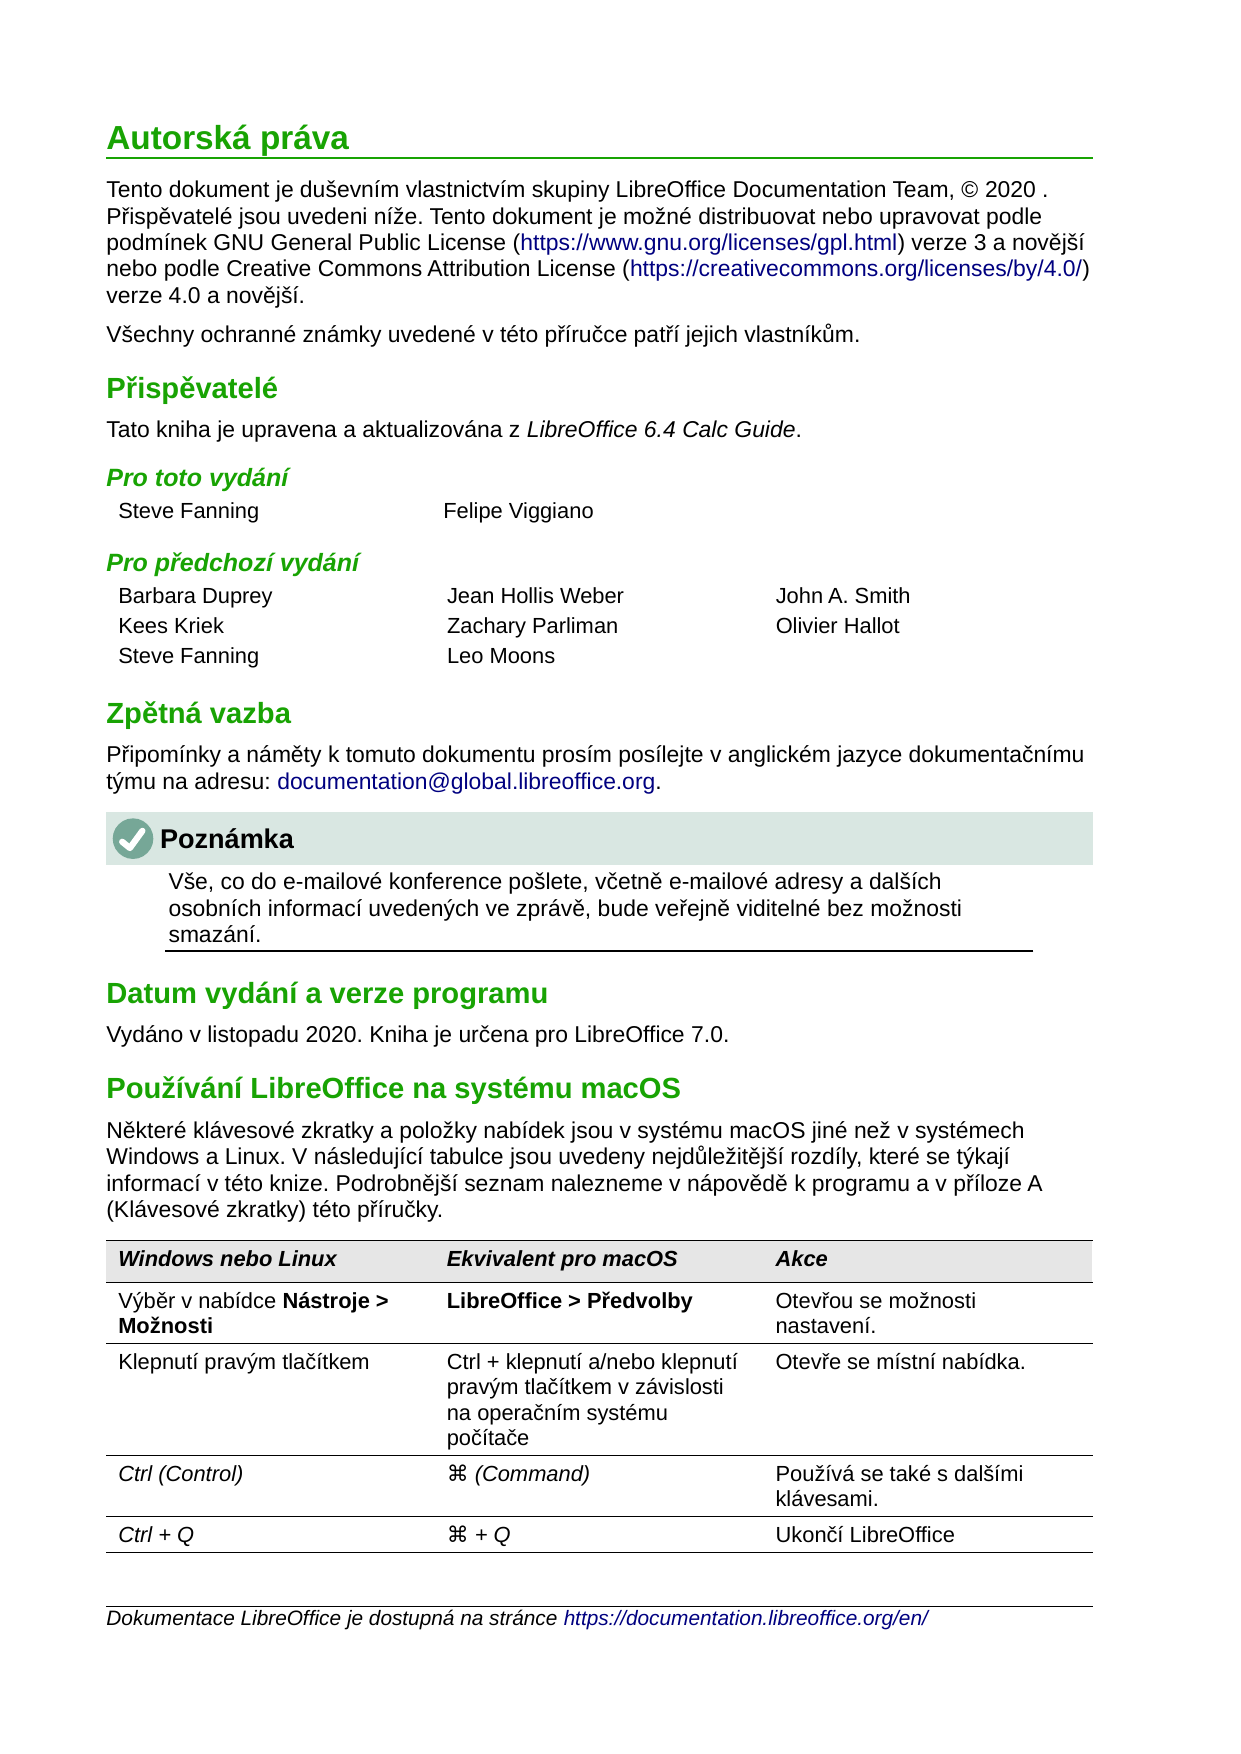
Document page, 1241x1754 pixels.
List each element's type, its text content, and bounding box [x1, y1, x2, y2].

table_header [766, 498, 1093, 527]
table_cell Ctrl + klepnutí a/nebo klepnutí pravým tlačítkem v závislosti na operačním systému počítače [435, 1344, 764, 1454]
subtitle Autorská práva [106, 118, 1093, 157]
text Některé klávesové zkratky a položky nabídek jsou v systému macOS jiné než v systémech Windows a Linux. V následující tabulce jsou uvedeny nejdůležitější rozdíly, které se týkají informací v této knize. Podrobnější seznam nalezneme v nápovědě k programu a v příloze A (Klávesové zkratky) této příručky. [106, 1117, 1093, 1222]
text Vše, co do e-mailové konference pošlete, včetně e-mailové adresy a dalších osobních informací uvedených ve zprávě, bude veřejně viditelné bez možnosti smazání. [165, 865, 1033, 950]
table_cell Otevře se místní nabídka. [764, 1344, 1092, 1454]
table_header Steve Fanning [106, 498, 431, 527]
subtitle Poznámka [106, 812, 1093, 865]
text Všechny ochranné známky uvedené v této příručce patří jejich vlastníkům. [106, 321, 1093, 347]
table_cell Otevřou se možnosti nastavení. [764, 1283, 1092, 1343]
table_header Jean Hollis Weber [435, 583, 764, 613]
subtitle Pro toto vydání [106, 463, 1093, 492]
table_header Ekvivalent pro macOS [435, 1241, 764, 1282]
table_header Windows nebo Linux [106, 1241, 435, 1282]
text Vydáno v listopadu 2020. Kniha je určena pro LibreOffice 7.0. [106, 1021, 1093, 1048]
subtitle Používání LibreOffice na systému macOS [106, 1071, 1093, 1105]
table_cell Steve Fanning [106, 643, 435, 672]
table_cell Olivier Hallot [764, 613, 1093, 643]
table_cell Výběr v nabídce Nástroje > Možnosti [106, 1283, 435, 1343]
table_cell Ukončí LibreOffice [764, 1517, 1092, 1552]
subtitle Zpětná vazba [106, 696, 1093, 730]
table_header Akce [764, 1241, 1092, 1282]
table_header John A. Smith [764, 583, 1093, 613]
subtitle Datum vydání a verze programu [106, 976, 1093, 1010]
table_cell Zachary Parliman [435, 613, 764, 643]
table_cell ⌘ (Command) [435, 1456, 764, 1516]
text Tato kniha je upravena a aktualizována z LibreOffice 6.4 Calc Guide. [106, 416, 1093, 442]
subtitle Pro předchozí vydání [106, 548, 1093, 577]
table_cell Kees Kriek [106, 613, 435, 643]
table_cell Ctrl + Q [106, 1517, 435, 1552]
table_header Barbara Duprey [106, 583, 435, 613]
text Tento dokument je duševním vlastnictvím skupiny LibreOffice Documentation Team, © 2020 . Přispěvatelé jsou uvedeni níže. Tento dokument je možné distribuovat nebo upravovat podle podmínek GNU General Public License (https://www.gnu.org/licenses/gpl.html) verze 3 a novější nebo podle Creative Commons Attribution License (https://creativecommons.org/licenses/by/4.0/) verze 4.0 a novější. [106, 176, 1093, 308]
table_cell Používá se také s dalšími klávesami. [764, 1456, 1092, 1516]
text Připomínky a náměty k tomuto dokumentu prosím posílejte v anglickém jazyce dokumentačnímu týmu na adresu: documentation@global.libreoffice.org. [106, 741, 1093, 794]
table_cell LibreOffice > Předvolby [435, 1283, 764, 1343]
table_cell Ctrl (Control) [106, 1456, 435, 1516]
table_header Felipe Viggiano [431, 498, 766, 527]
table_cell [764, 643, 1093, 672]
table_cell Leo Moons [435, 643, 764, 672]
subtitle Přispěvatelé [106, 371, 1093, 404]
table_cell ⌘ + Q [435, 1517, 764, 1552]
table_cell Klepnutí pravým tlačítkem [106, 1344, 435, 1454]
